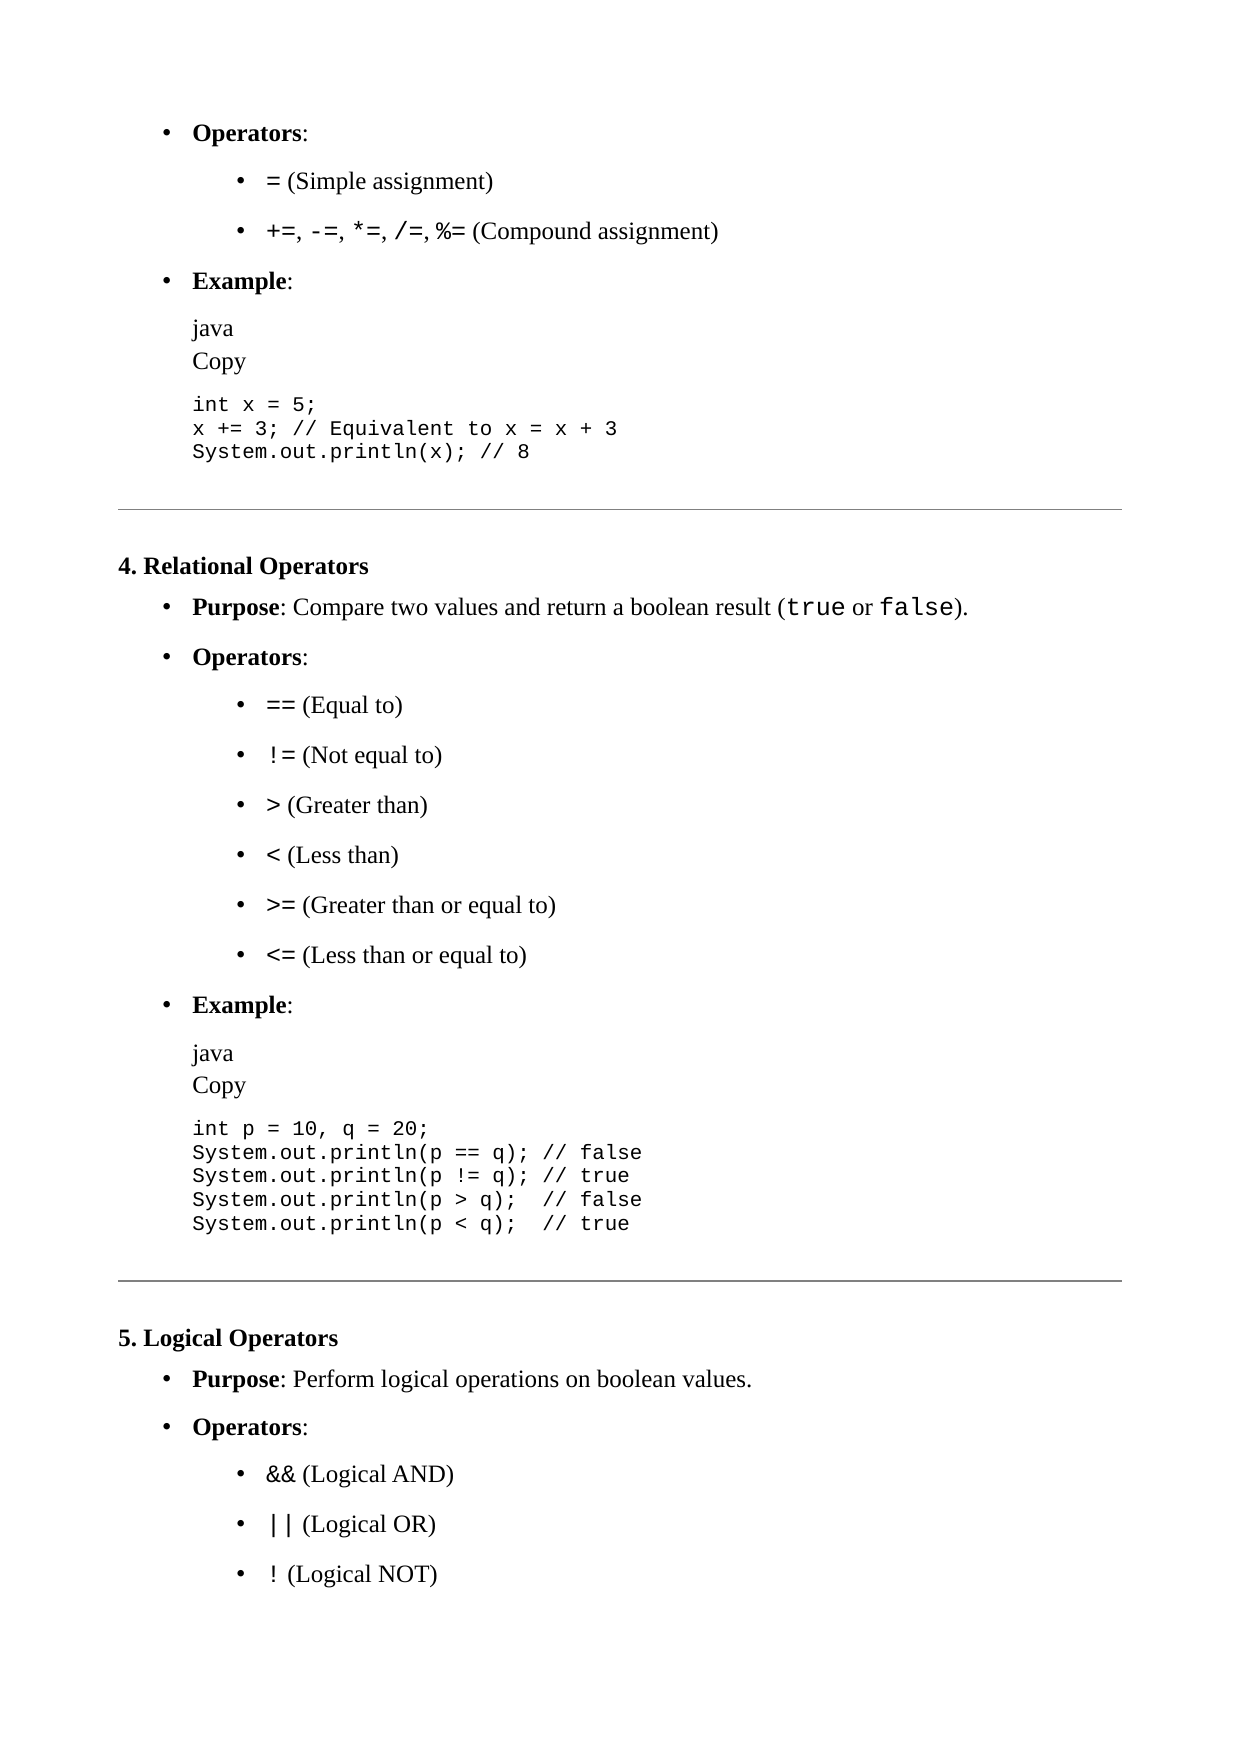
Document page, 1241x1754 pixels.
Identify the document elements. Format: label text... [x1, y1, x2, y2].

list System.out.println(p == q); // false [162, 1142, 1122, 1166]
list Operators: [162, 642, 1122, 671]
list Copy [162, 346, 1122, 375]
list java [162, 313, 1122, 342]
list int p = 10, q = 20; [162, 1118, 1122, 1142]
list == (Equal to) [236, 690, 1122, 721]
list = (Simple assignment) [236, 166, 1122, 197]
list Operators: [162, 118, 1122, 147]
list Copy [162, 1071, 1122, 1099]
subtitle 5. Logical Operators [118, 1323, 1122, 1351]
list int x = 5; [162, 394, 1122, 418]
list || (Logical OR) [236, 1509, 1122, 1540]
list +=, -=, *=, /=, %= (Compound assignment) [236, 216, 1122, 247]
list != (Not equal to) [236, 740, 1122, 771]
list > (Greater than) [236, 790, 1122, 821]
list System.out.println(p > q); // false [162, 1189, 1122, 1213]
list System.out.println(p != q); // true [162, 1166, 1122, 1189]
list x += 3; // Equivalent to x = x + 3 [162, 418, 1122, 441]
list Purpose: Perform logical operations on boolean values. [162, 1364, 1122, 1393]
list && (Logical AND) [236, 1459, 1122, 1490]
list ! (Logical NOT) [236, 1559, 1122, 1590]
list Example: [162, 266, 1122, 294]
list Example: [162, 990, 1122, 1019]
subtitle 4. Relational Operators [118, 551, 1122, 580]
list Operators: [162, 1412, 1122, 1440]
list >= (Greater than or equal to) [236, 890, 1122, 921]
list java [162, 1038, 1122, 1066]
list <= (Less than or equal to) [236, 940, 1122, 971]
list System.out.println(x); // 8 [162, 441, 1122, 465]
list < (Less than) [236, 840, 1122, 871]
list Purpose: Compare two values and return a boolean result (true or false). [162, 592, 1122, 623]
list System.out.println(p < q); // true [162, 1213, 1122, 1236]
